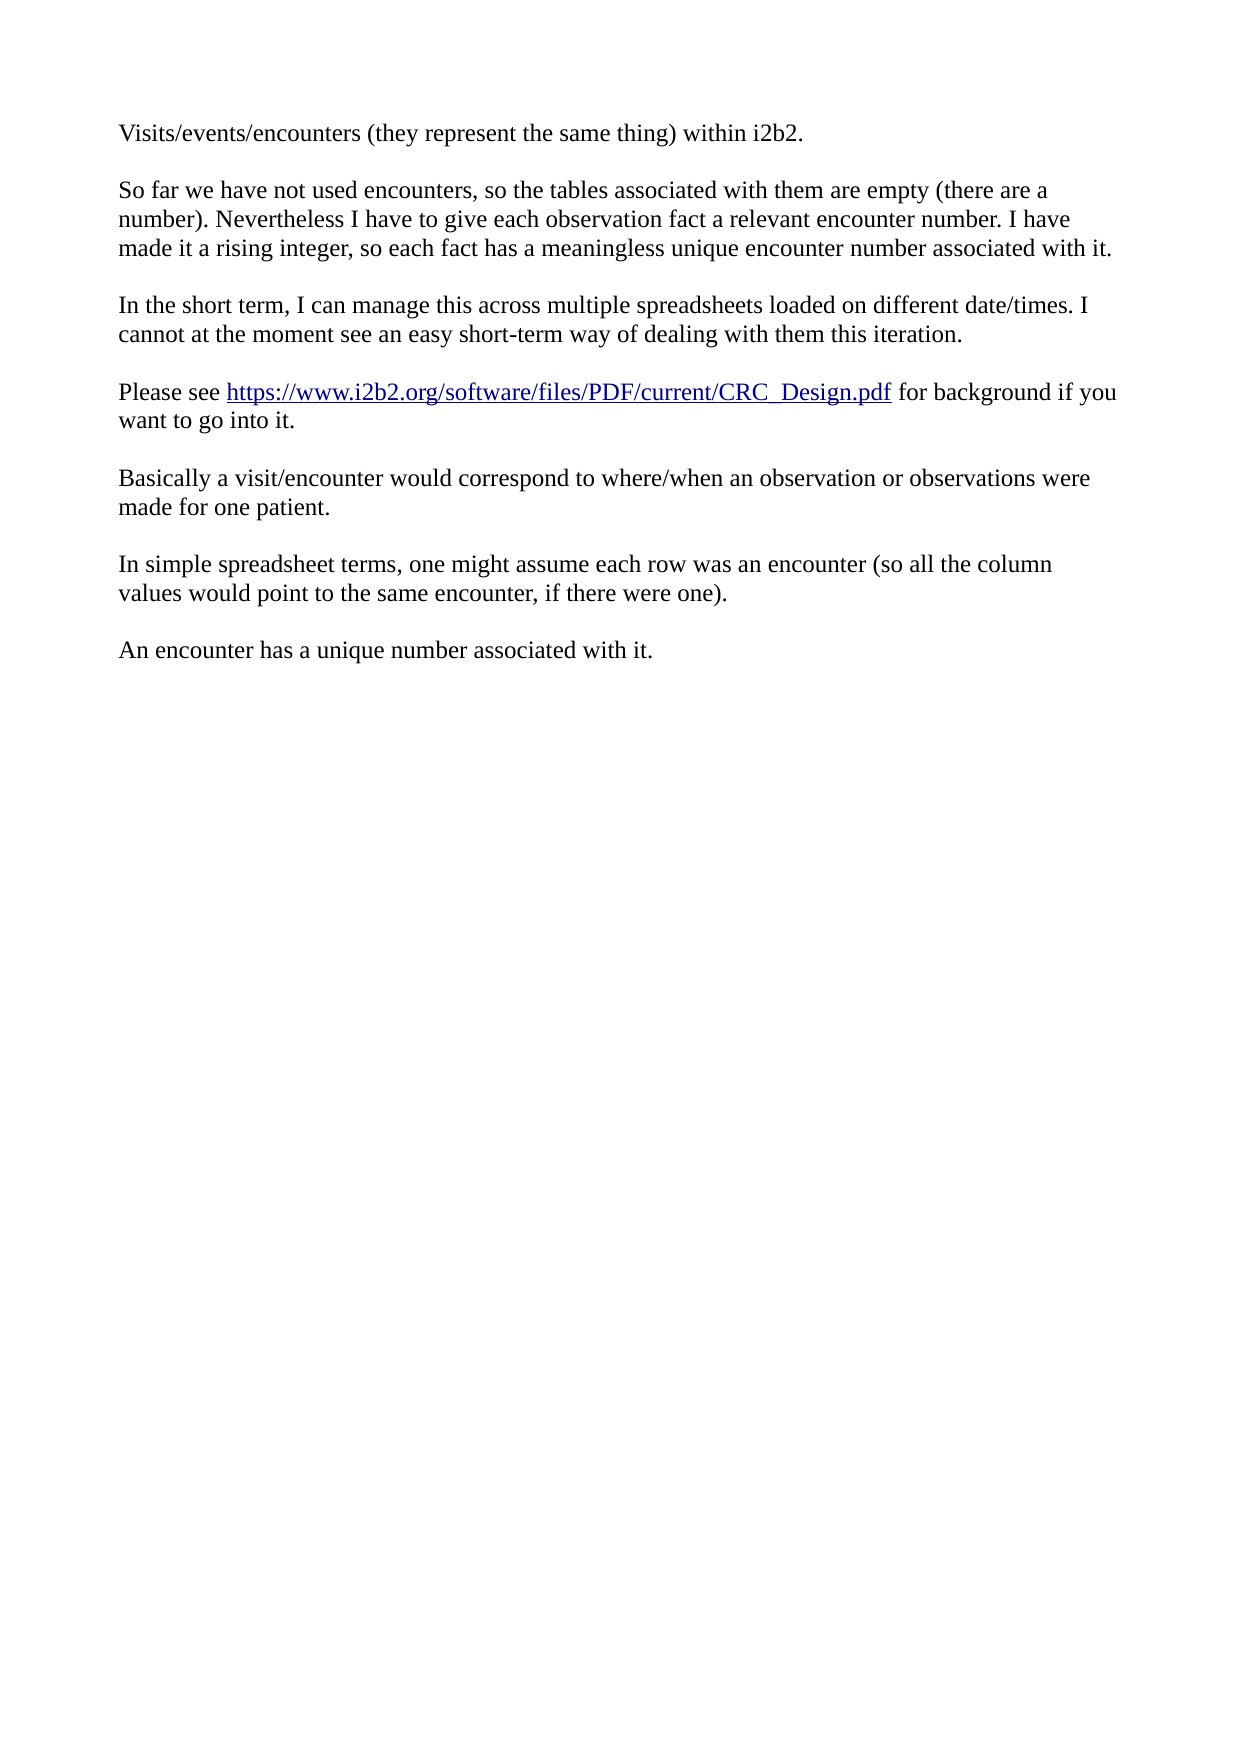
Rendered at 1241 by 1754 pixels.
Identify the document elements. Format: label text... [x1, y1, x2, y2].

text In simple spreadsheet terms, one might assume each row was an encounter (so all the column values would point to the same encounter, if there were one). [118, 549, 1122, 607]
text Please see https://www.i2b2.org/software/files/PDF/current/CRC_Design.pdf for background if you want to go into it. [118, 377, 1122, 434]
text Basically a visit/encounter would correspond to where/when an observation or observations were made for one patient. [118, 463, 1122, 521]
text In the short term, I can manage this across multiple spreadsheets loaded on different date/times. I cannot at the moment see an easy short-term way of dealing with them this iteration. [118, 291, 1122, 348]
text Visits/events/encounters (they represent the same thing) within i2b2. [118, 118, 1122, 147]
text So far we have not used encounters, so the tables associated with them are empty (there are a number). Nevertheless I have to give each observation fact a relevant encounter number. I have made it a rising integer, so each fact has a meaningless unique encounter number associated with it. [118, 176, 1122, 262]
text An encounter has a unique number associated with it. [118, 636, 1122, 664]
